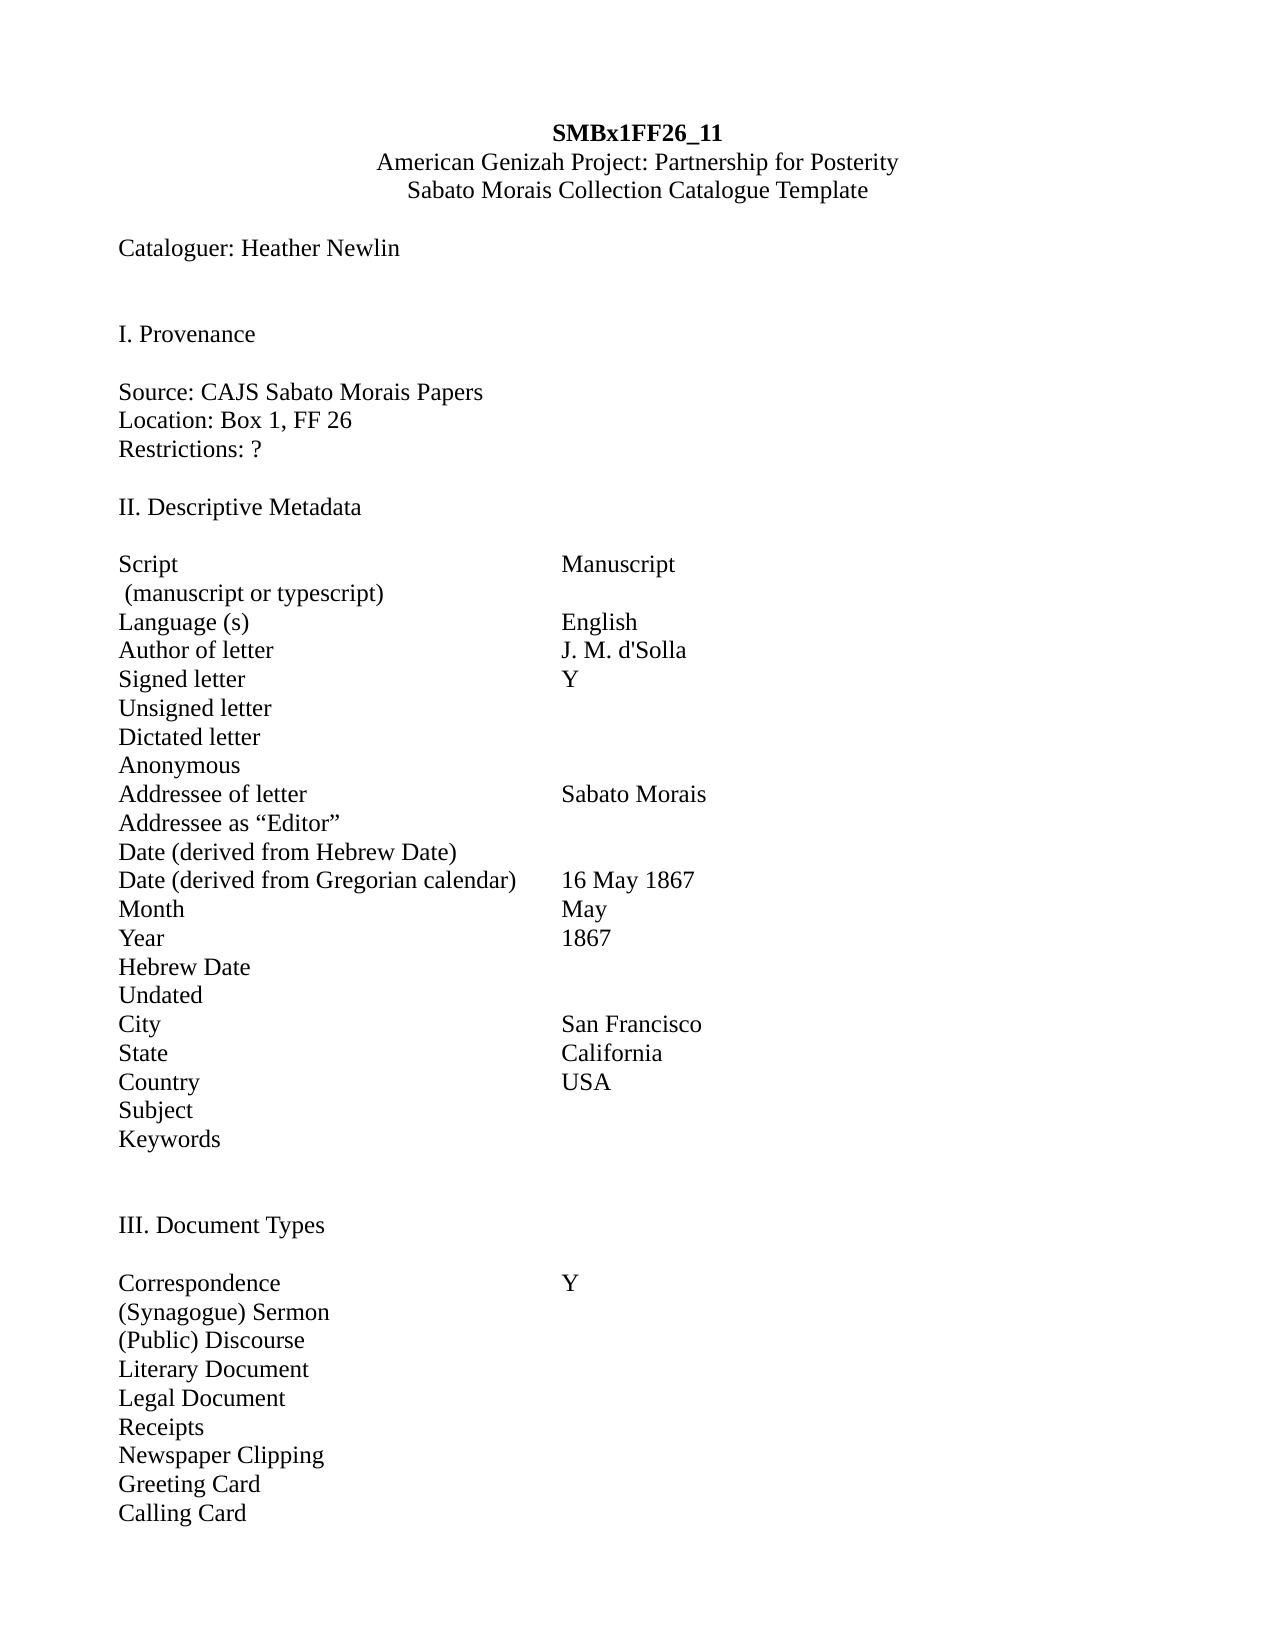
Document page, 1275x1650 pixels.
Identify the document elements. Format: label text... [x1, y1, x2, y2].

text Date (derived from Gregorian calendar) 16 May 1867 [118, 866, 1157, 894]
text State California [118, 1038, 1157, 1067]
text Greeting Card [118, 1469, 1157, 1498]
text II. Descriptive Metadata [118, 492, 1157, 521]
text Author of letter J. M. d'Solla [118, 636, 1157, 664]
text American Genizah Project: Partnership for Posterity [118, 147, 1157, 176]
text Script Manuscript [118, 549, 1157, 578]
text Subject [118, 1096, 1157, 1124]
text Date (derived from Hebrew Date) [118, 837, 1157, 866]
text Receipts [118, 1412, 1157, 1441]
text (Public) Discourse [118, 1326, 1157, 1354]
text Unsigned letter [118, 693, 1157, 722]
text Signed letter Y [118, 664, 1157, 693]
text Sabato Morais Collection Catalogue Template [118, 176, 1157, 204]
text Addressee as “Editor” [118, 808, 1157, 837]
text (manuscript or typescript) [118, 578, 1157, 607]
text City San Francisco [118, 1009, 1157, 1038]
text Month May [118, 894, 1157, 923]
text Newspaper Clipping [118, 1441, 1157, 1469]
text I. Provenance [118, 319, 1157, 348]
text Correspondence Y [118, 1268, 1157, 1297]
text Location: Box 1, FF 26 [118, 406, 1157, 434]
text Cataloguer: Heather Newlin [118, 233, 1157, 262]
text Keywords [118, 1124, 1157, 1153]
text Literary Document [118, 1354, 1157, 1383]
text (Synagogue) Sermon [118, 1297, 1157, 1326]
text Hebrew Date [118, 952, 1157, 981]
text SMBx1FF26_11 [118, 118, 1157, 147]
text Dictated letter [118, 722, 1157, 751]
text Addressee of letter Sabato Morais [118, 779, 1157, 808]
text Restrictions: ? [118, 434, 1157, 463]
text Undated [118, 981, 1157, 1009]
text Anonymous [118, 751, 1157, 779]
text III. Document Types [118, 1211, 1157, 1239]
text Legal Document [118, 1383, 1157, 1412]
text Source: CAJS Sabato Morais Papers [118, 377, 1157, 406]
text Calling Card [118, 1498, 1157, 1527]
text Year 1867 [118, 923, 1157, 952]
text Country USA [118, 1067, 1157, 1096]
text Language (s) English [118, 607, 1157, 636]
